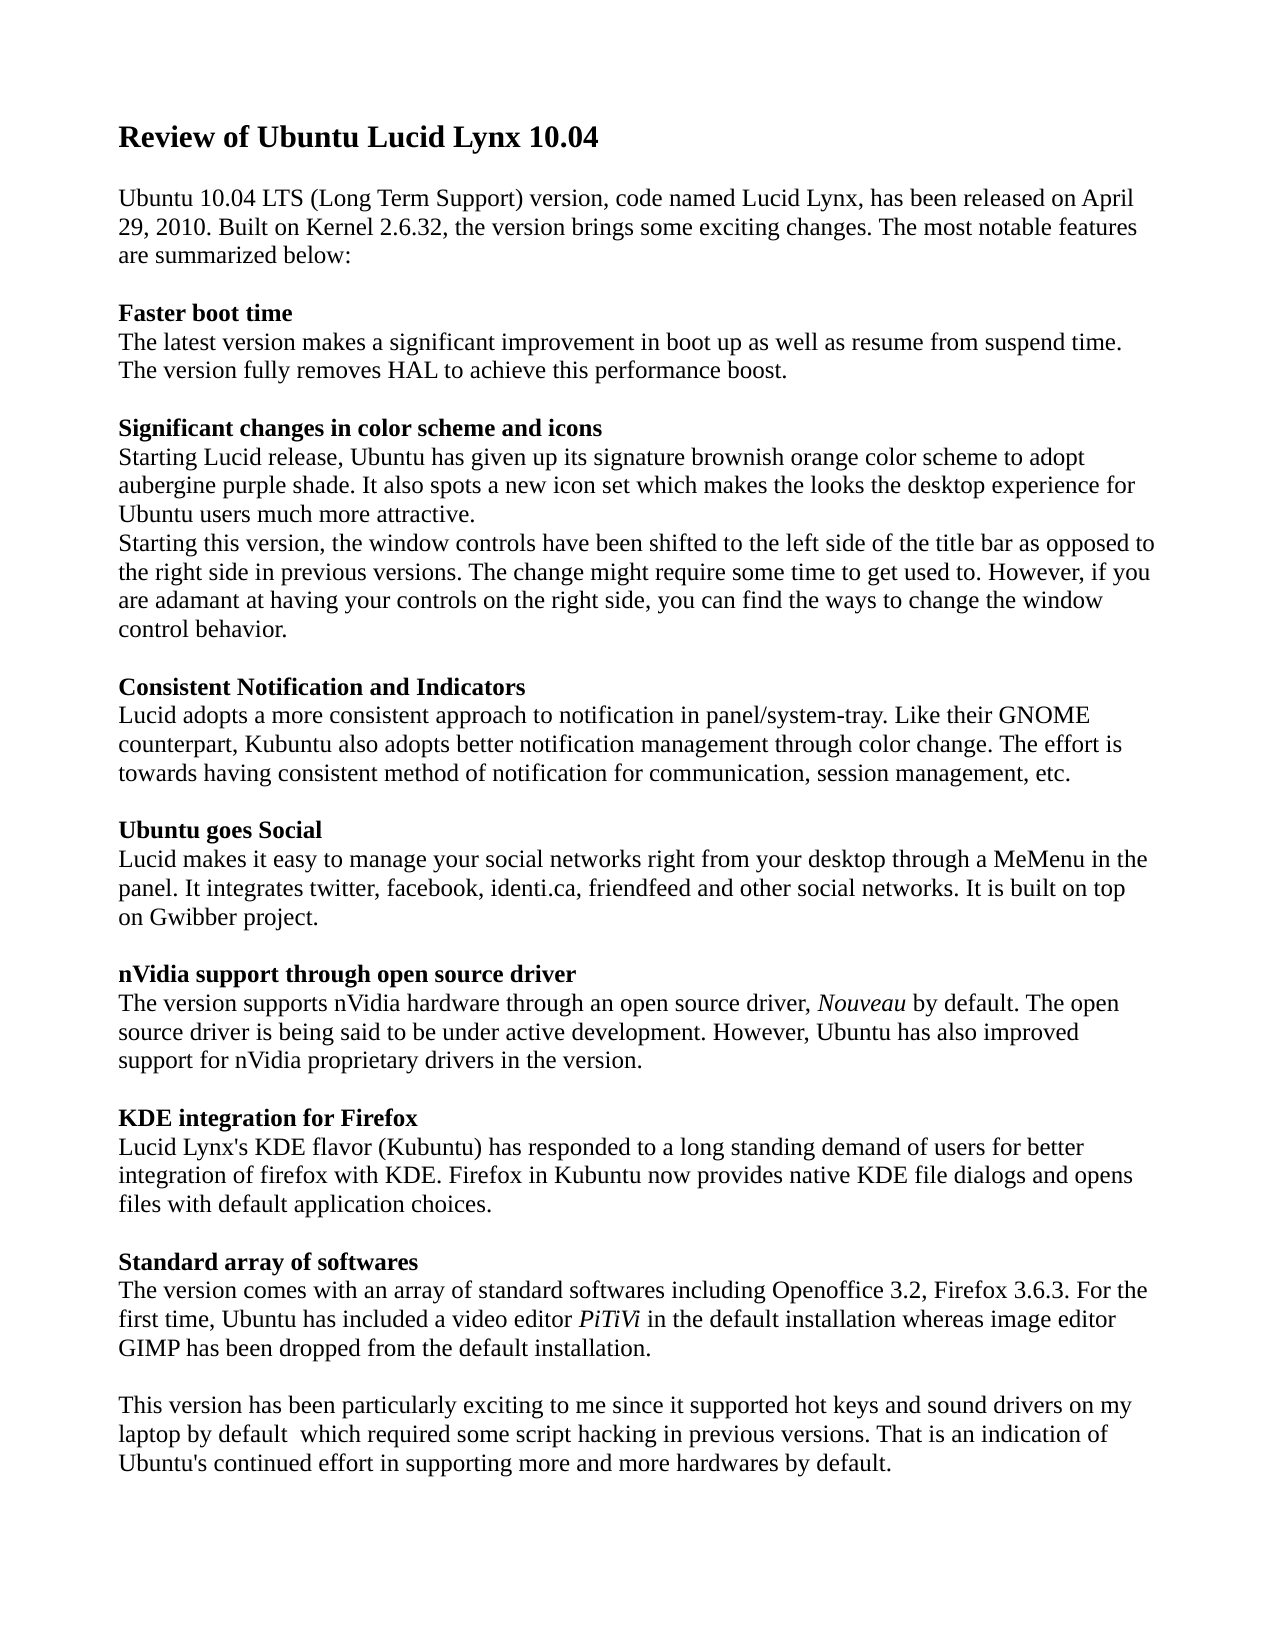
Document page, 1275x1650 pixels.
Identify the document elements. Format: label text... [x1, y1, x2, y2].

text Consistent Notification and Indicators [118, 672, 1157, 700]
text nVidia support through open source driver [118, 959, 1157, 988]
text Review of Ubuntu Lucid Lynx 10.04 [118, 118, 1157, 154]
text Lucid adopts a more consistent approach to notification in panel/system-tray. Like their GNOME counterpart, Kubuntu also adopts better notification management through color change. The effort is towards having consistent method of notification for communication, session management, etc. [118, 700, 1157, 787]
text The version supports nVidia hardware through an open source driver, Nouveau by default. The open source driver is being said to be under active development. However, Ubuntu has also improved support for nVidia proprietary drivers in the version. [118, 988, 1157, 1074]
text Starting this version, the window controls have been shifted to the left side of the title bar as opposed to the right side in previous versions. The change might require some time to get used to. However, if you are adamant at having your controls on the right side, you can find the ways to change the window control behavior. [118, 528, 1157, 643]
text The latest version makes a significant improvement in boot up as well as resume from suspend time. The version fully removes HAL to achieve this performance boost. [118, 327, 1157, 384]
text KDE integration for Firefox [118, 1103, 1157, 1132]
text Faster boot time [118, 298, 1157, 327]
text Standard array of softwares [118, 1247, 1157, 1275]
text Lucid Lynx's KDE flavor (Kubuntu) has responded to a long standing demand of users for better integration of firefox with KDE. Firefox in Kubuntu now provides native KDE file dialogs and opens files with default application choices. [118, 1132, 1157, 1218]
text Ubuntu goes Social [118, 815, 1157, 844]
text Starting Lucid release, Ubuntu has given up its signature brownish orange color scheme to adopt aubergine purple shade. It also spots a new icon set which makes the looks the desktop experience for Ubuntu users much more attractive. [118, 442, 1157, 528]
text Lucid makes it easy to manage your social networks right from your desktop through a MeMenu in the panel. It integrates twitter, facebook, identi.ca, friendfeed and other social networks. It is built on top on Gwibber project. [118, 844, 1157, 930]
text The version comes with an array of standard softwares including Openoffice 3.2, Firefox 3.6.3. For the first time, Ubuntu has included a video editor PiTiVi in the default installation whereas image editor GIMP has been dropped from the default installation. [118, 1275, 1157, 1362]
text Significant changes in color scheme and icons [118, 413, 1157, 442]
text This version has been particularly exciting to me since it supported hot keys and sound drivers on my laptop by default which required some script hacking in previous versions. That is an indication of Ubuntu's continued effort in supporting more and more hardwares by default. [118, 1390, 1157, 1477]
text Ubuntu 10.04 LTS (Long Term Support) version, code named Lucid Lynx, has been released on April 29, 2010. Built on Kernel 2.6.32, the version brings some exciting changes. The most notable features are summarized below: [118, 183, 1157, 269]
